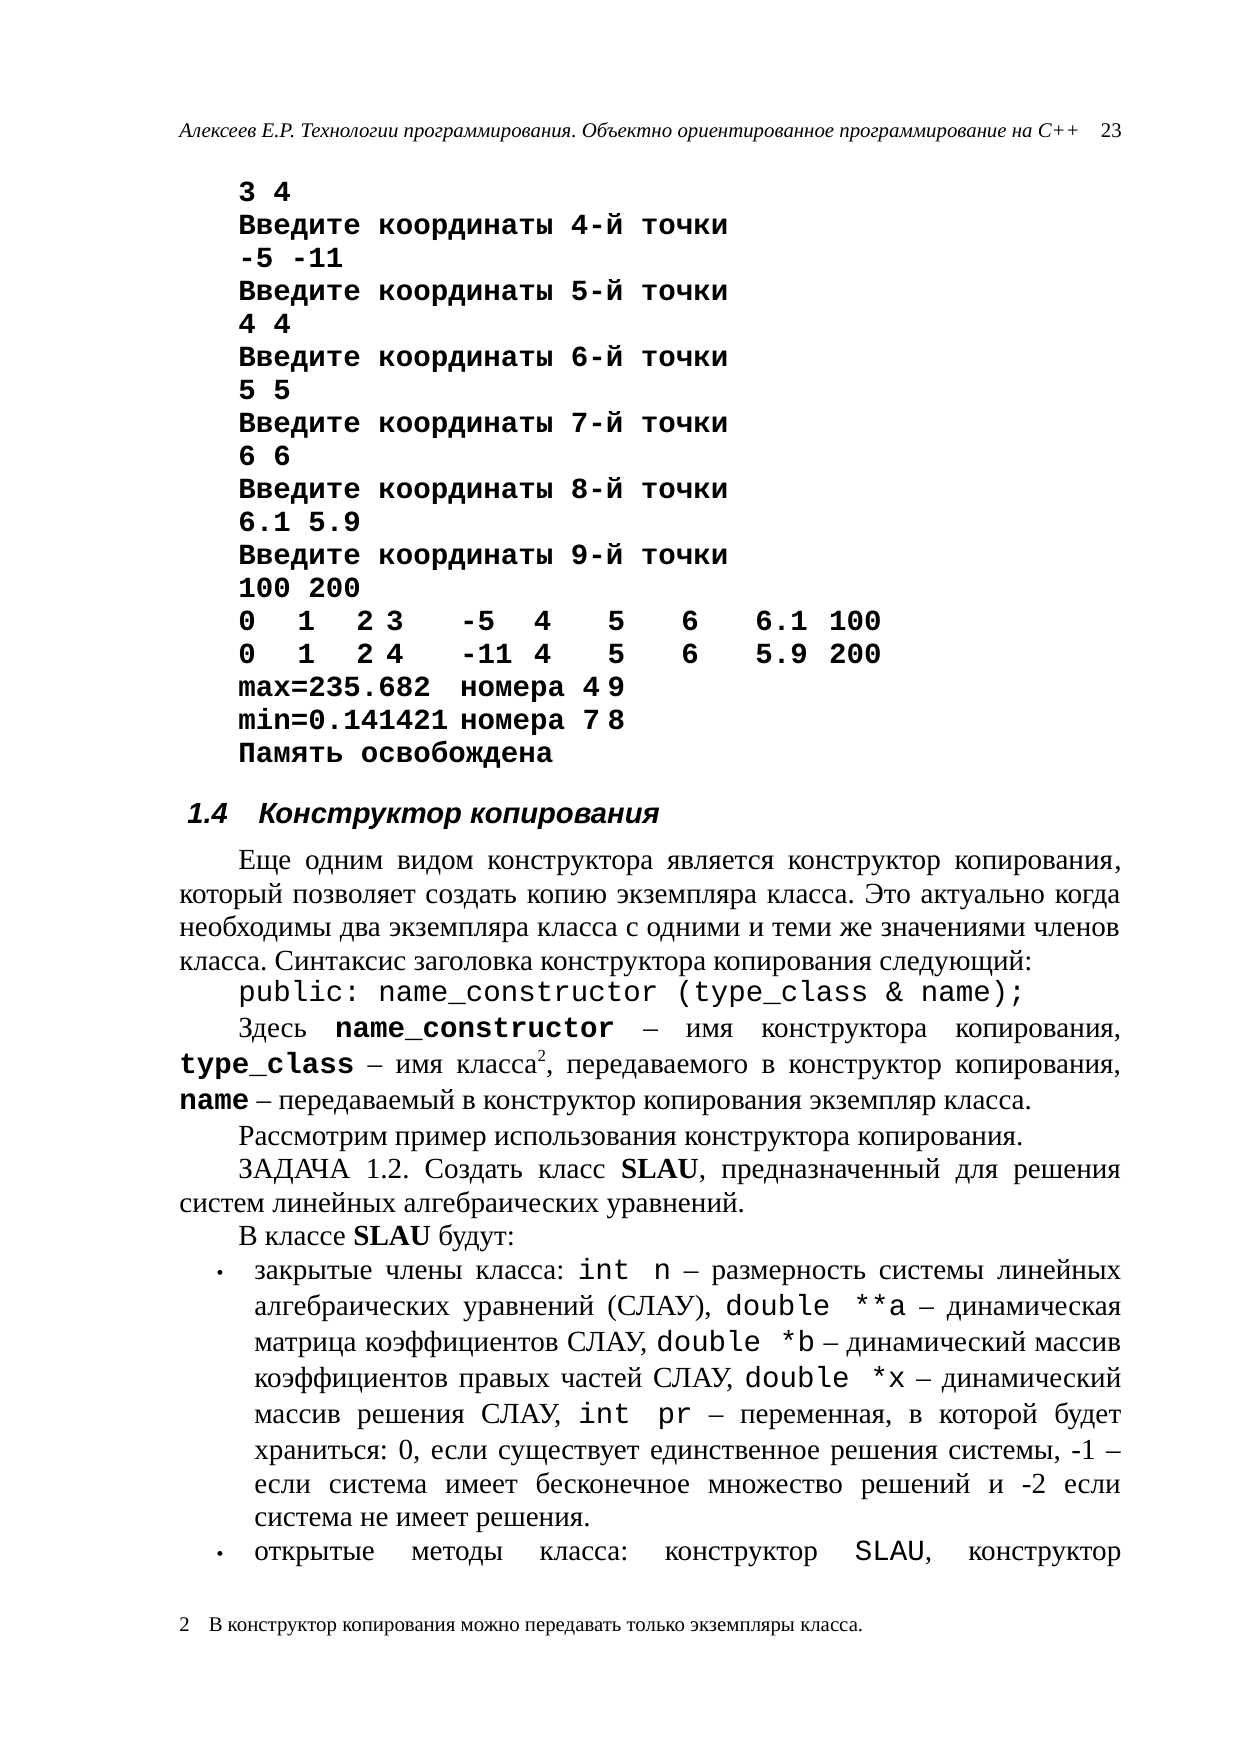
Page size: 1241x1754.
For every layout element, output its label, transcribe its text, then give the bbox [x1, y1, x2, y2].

text Введите координаты 4-й точки [238, 210, 1121, 243]
text 100 200 [238, 573, 1121, 606]
text Еще одним видом конструктора является конструктор копирования, который позволяет создать копию экземпляра класса. Это актуально когда необходимы два экземпляра класса с одними и теми же значениями членов класса. Синтаксис заголовка конструктора копирования следующий: [179, 842, 1121, 977]
text В конструктор копирования можно передавать только экземпляры класса. [179, 1612, 1121, 1636]
list закрытые члены класса: int n – размерность системы линейных алгебраических уравнений (СЛАУ), double **a – динамическая матрица коэффициентов СЛАУ, double *b – динамический массив коэффициентов правых частей СЛАУ, double *x – динамический массив решения СЛАУ, int pr – переменная, в которой будет храниться: 0, если существует единственное решения системы, -1 – если система имеет бесконечное множество решений и -2 если система не имеет решения. [217, 1252, 1121, 1533]
text 4 4 [238, 309, 1121, 342]
text 0 1 2 4 -11 4 5 6 5.9 200 [238, 639, 1121, 672]
text max=235.682 номера 4 9 [238, 672, 1121, 705]
text 5 5 [238, 375, 1121, 408]
text Рассмотрим пример использования конструктора копирования. [179, 1118, 1121, 1151]
text 6 6 [238, 441, 1121, 474]
text 0 1 2 3 -5 4 5 6 6.1 100 [238, 606, 1121, 639]
text Введите координаты 9-й точки [238, 540, 1121, 573]
text Введите координаты 7-й точки [238, 408, 1121, 441]
text 3 4 [238, 177, 1121, 210]
text Введите координаты 8-й точки [238, 474, 1121, 507]
subtitle Конструктор копирования [179, 796, 1121, 830]
text -5 -11 [238, 243, 1121, 276]
text Память освобождена [238, 738, 1121, 771]
text min=0.141421 номера 7 8 [238, 705, 1121, 738]
text В классе SLAU будут: [179, 1218, 1121, 1252]
text ЗАДАЧА 1.2. Создать класс SLAU, предназначенный для решения систем линейных алгебраических уравнений. [179, 1151, 1121, 1218]
text 6.1 5.9 [238, 507, 1121, 540]
text Здесь name_constructor – имя конструктора копирования, type_class – имя класса, передаваемого в конструктор копирования, name – передаваемый в конструктор копирования экземпляр класса. [179, 1010, 1121, 1118]
text Введите координаты 6-й точки [238, 342, 1121, 375]
text public: name_constructor (type_class & name); [238, 977, 1121, 1010]
list открытые методы класса: конструктор SLAU, конструктор [217, 1533, 1121, 1569]
text Введите координаты 5-й точки [238, 276, 1121, 309]
